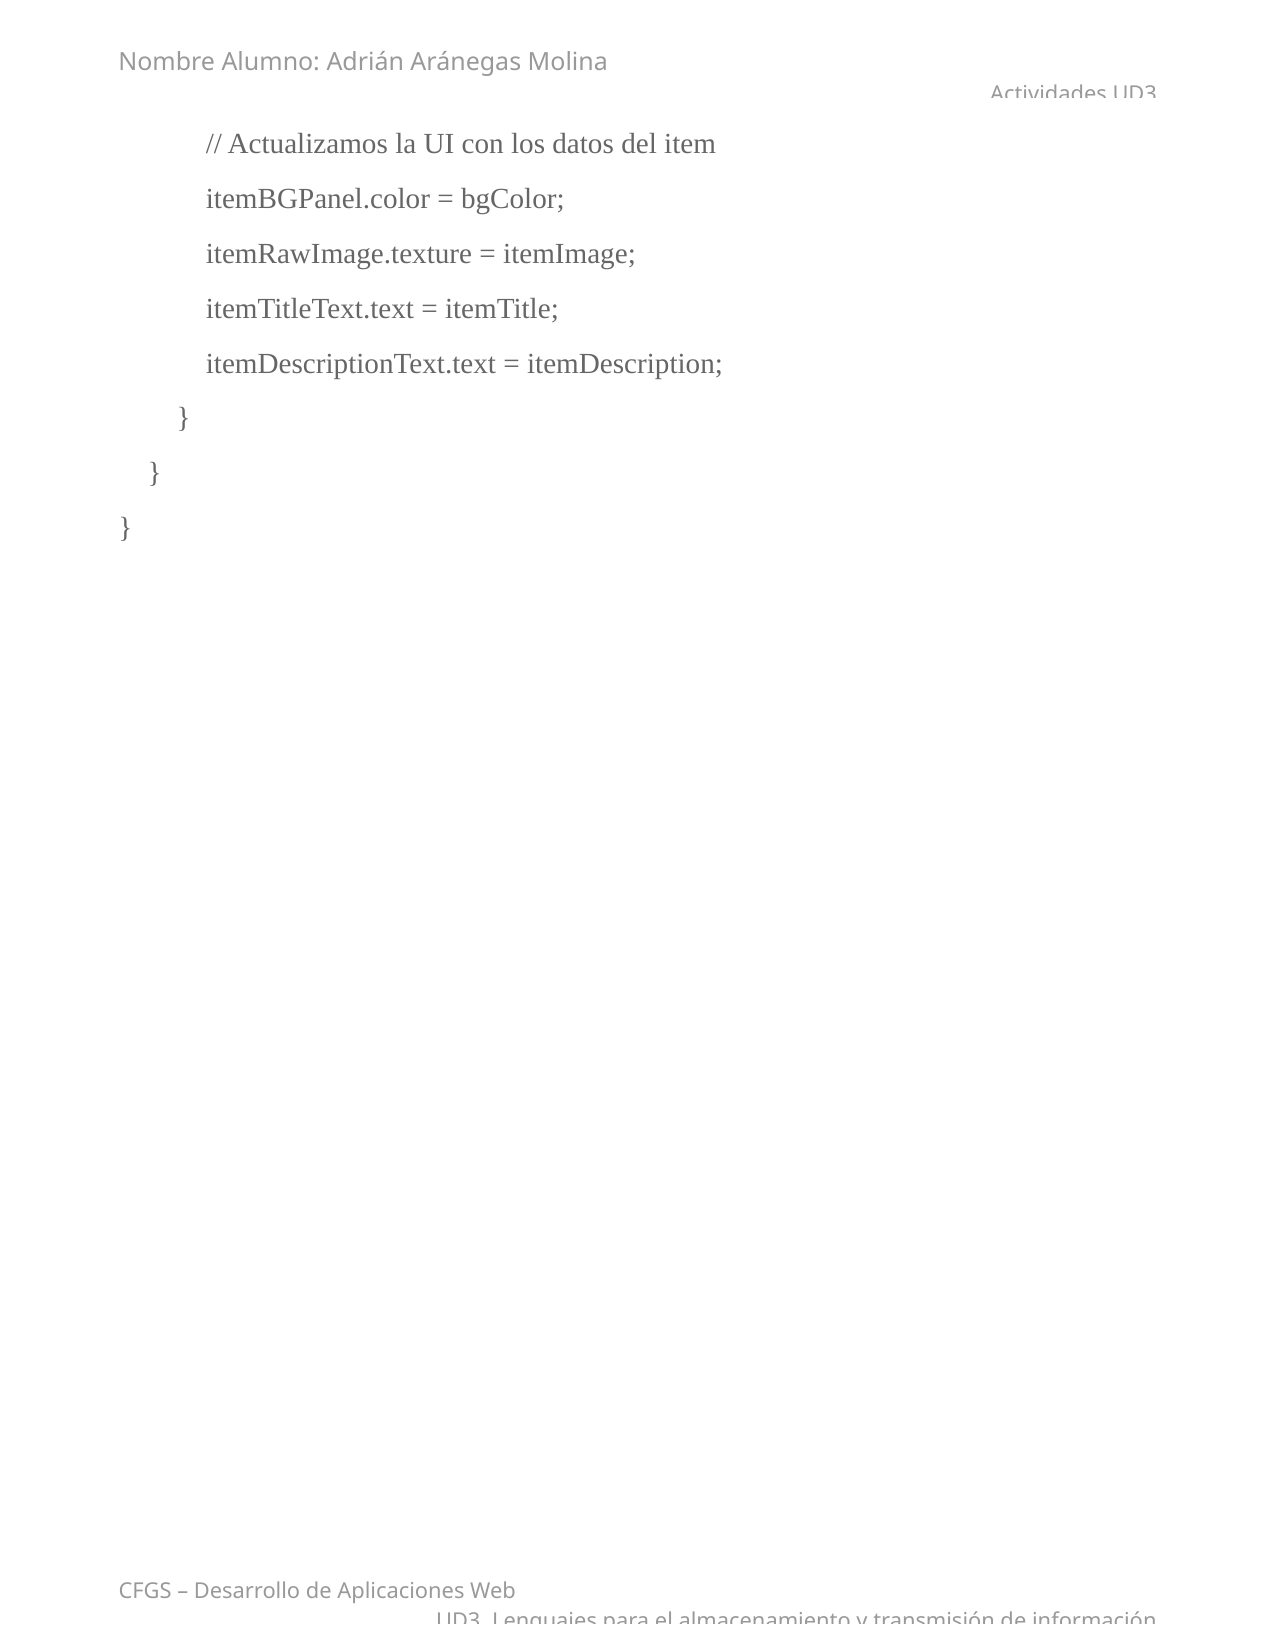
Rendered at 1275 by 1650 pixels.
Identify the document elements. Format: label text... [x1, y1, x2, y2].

text itemRawImage.texture = itemImage; [118, 236, 1157, 270]
text } [118, 455, 1157, 489]
text } [118, 510, 1157, 544]
text } [118, 401, 1157, 434]
text itemDescriptionText.text = itemDescription; [118, 346, 1157, 379]
text itemBGPanel.color = bgColor; [118, 181, 1157, 215]
text // Actualizamos la UI con los datos del item [118, 127, 1157, 160]
text itemTitleText.text = itemTitle; [118, 291, 1157, 324]
